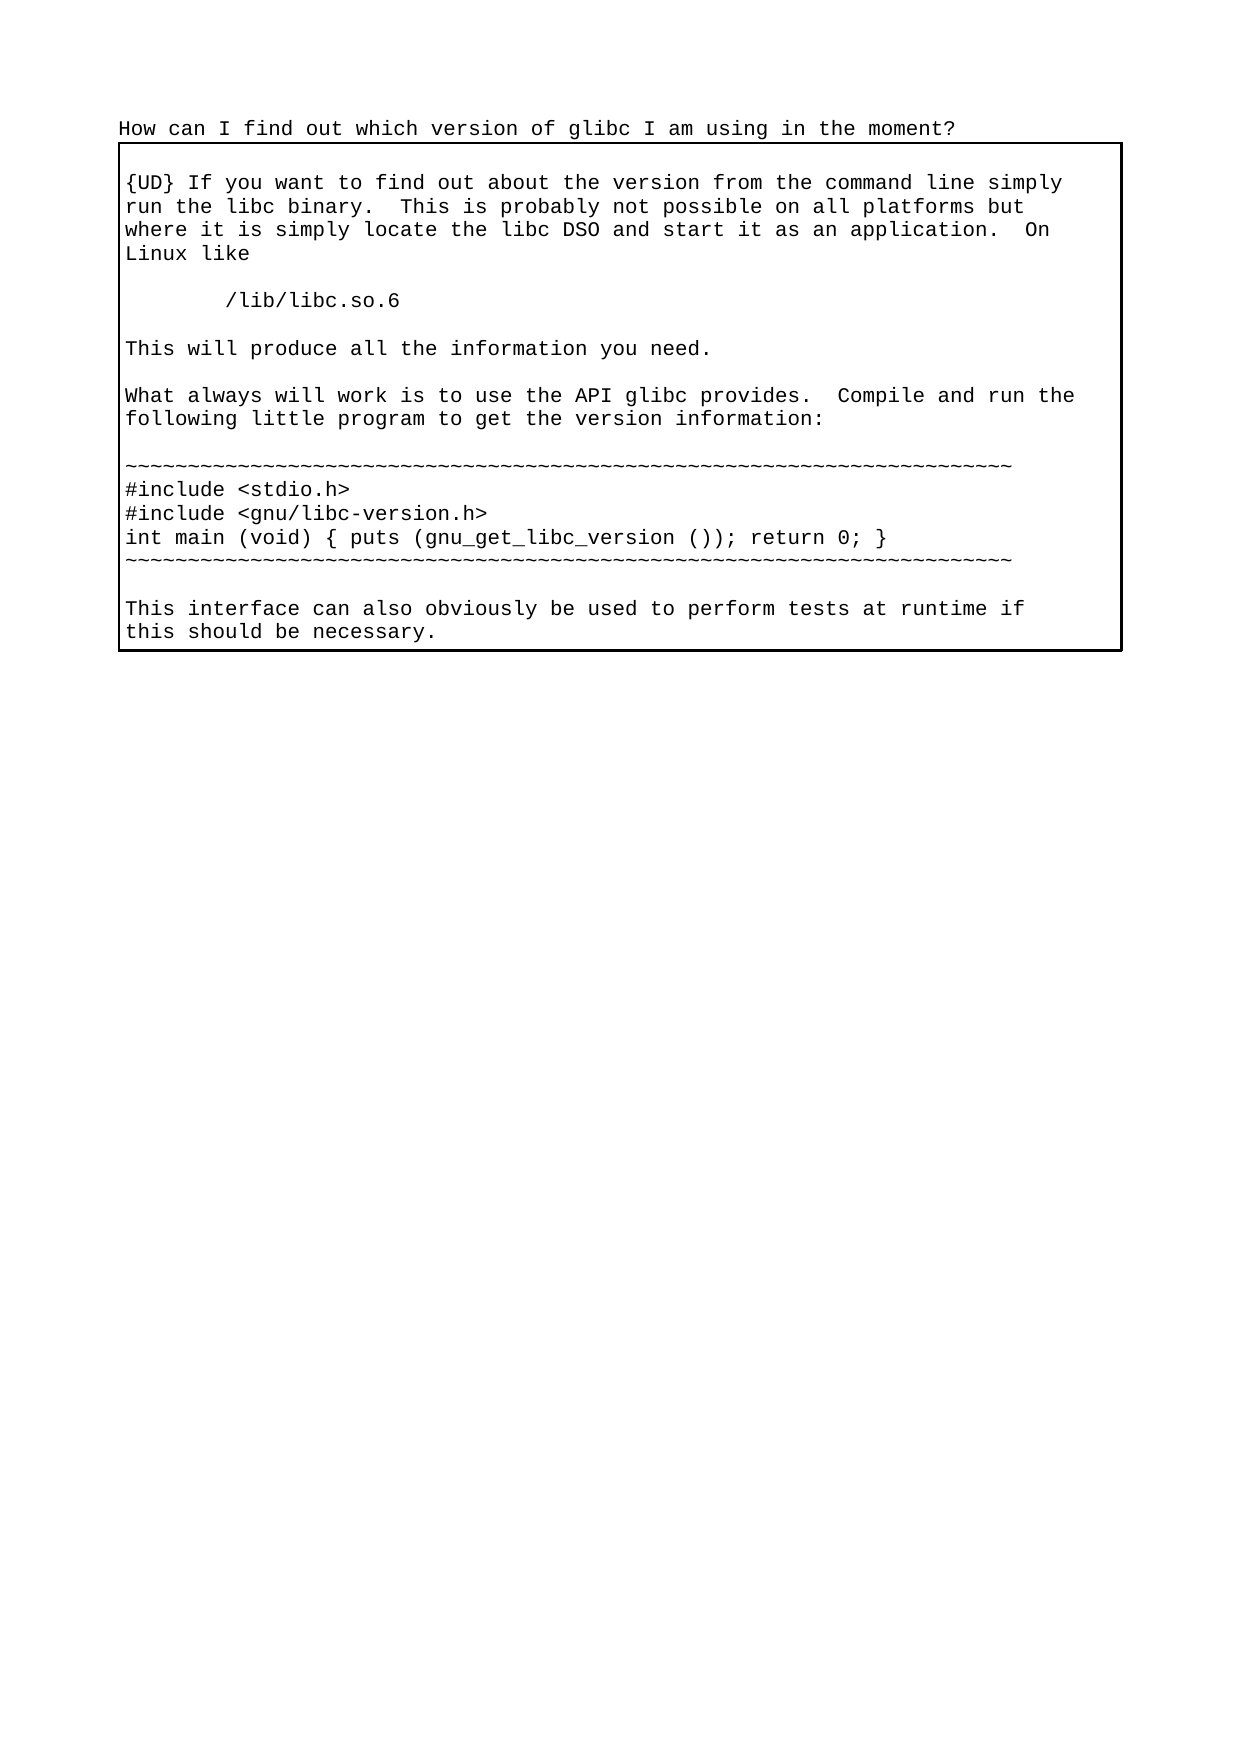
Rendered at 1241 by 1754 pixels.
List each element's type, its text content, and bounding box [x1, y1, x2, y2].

text How can I find out which version of glibc I am using in the moment? [118, 118, 1122, 142]
text this should be necessary. [120, 615, 1120, 649]
text int main (void) { puts (gnu_get_libc_version ()); return 0; } [120, 520, 1120, 544]
text Linux like [120, 236, 1120, 267]
text following little program to get the version information: [120, 402, 1120, 432]
text #include <stdio.h> [120, 473, 1120, 496]
text ~~~~~~~~~~~~~~~~~~~~~~~~~~~~~~~~~~~~~~~~~~~~~~~~~~~~~~~~~~~~~~~~~~~~~~~ [120, 544, 1120, 574]
text What always will work is to use the API glibc provides. Compile and run the [120, 378, 1120, 402]
text /lib/libc.so.6 [120, 284, 1120, 314]
text This will produce all the information you need. [120, 331, 1120, 361]
text where it is simply locate the libc DSO and start it as an application. On [120, 213, 1120, 236]
text run the libc binary. This is probably not possible on all platforms but [120, 189, 1120, 213]
text ~~~~~~~~~~~~~~~~~~~~~~~~~~~~~~~~~~~~~~~~~~~~~~~~~~~~~~~~~~~~~~~~~~~~~~~ [120, 449, 1120, 473]
text #include <gnu/libc-version.h> [120, 496, 1120, 520]
text This interface can also obviously be used to perform tests at runtime if [120, 591, 1120, 615]
text {UD} If you want to find out about the version from the command line simply [120, 165, 1120, 189]
